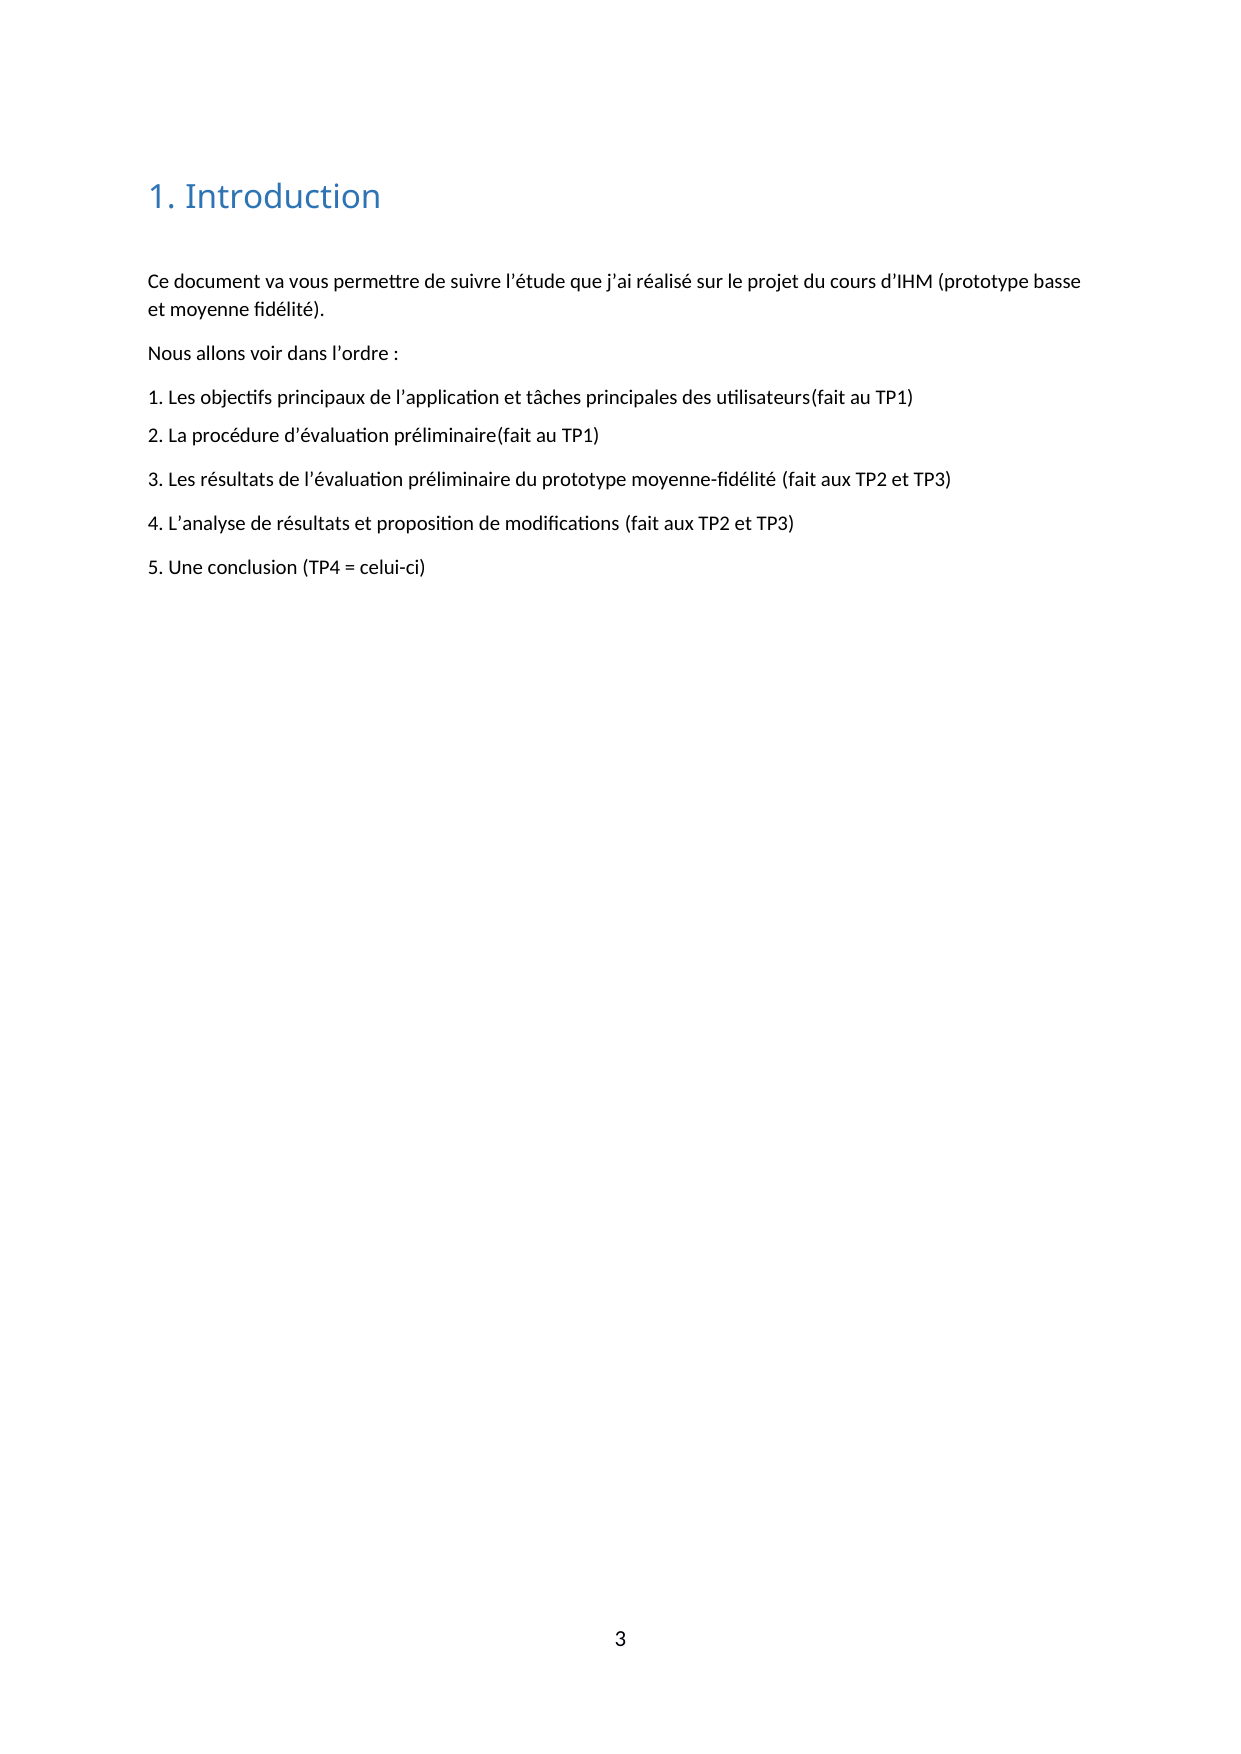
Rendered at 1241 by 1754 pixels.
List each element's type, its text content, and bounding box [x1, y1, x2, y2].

text 4. L’analyse de résultats et proposition de modifications (fait aux TP2 et TP3) [148, 510, 1093, 535]
subtitle Introduction [148, 173, 1093, 218]
text Nous allons voir dans l’ordre : [148, 340, 1093, 365]
text 2. La procédure d’évaluation préliminaire(fait au TP1) [148, 422, 1093, 447]
text Ce document va vous permettre de suivre l’étude que j’ai réalisé sur le projet du cours d’IHM (prototype basse et moyenne fidélité). [148, 268, 1093, 321]
text 3. Les résultats de l’évaluation préliminaire du prototype moyenne-fidélité (fait aux TP2 et TP3) [148, 466, 1093, 491]
text 1. Les objectifs principaux de l’application et tâches principales des utilisateurs(fait au TP1) [148, 384, 1093, 409]
text 5. Une conclusion (TP4 = celui-ci) [148, 554, 1093, 579]
